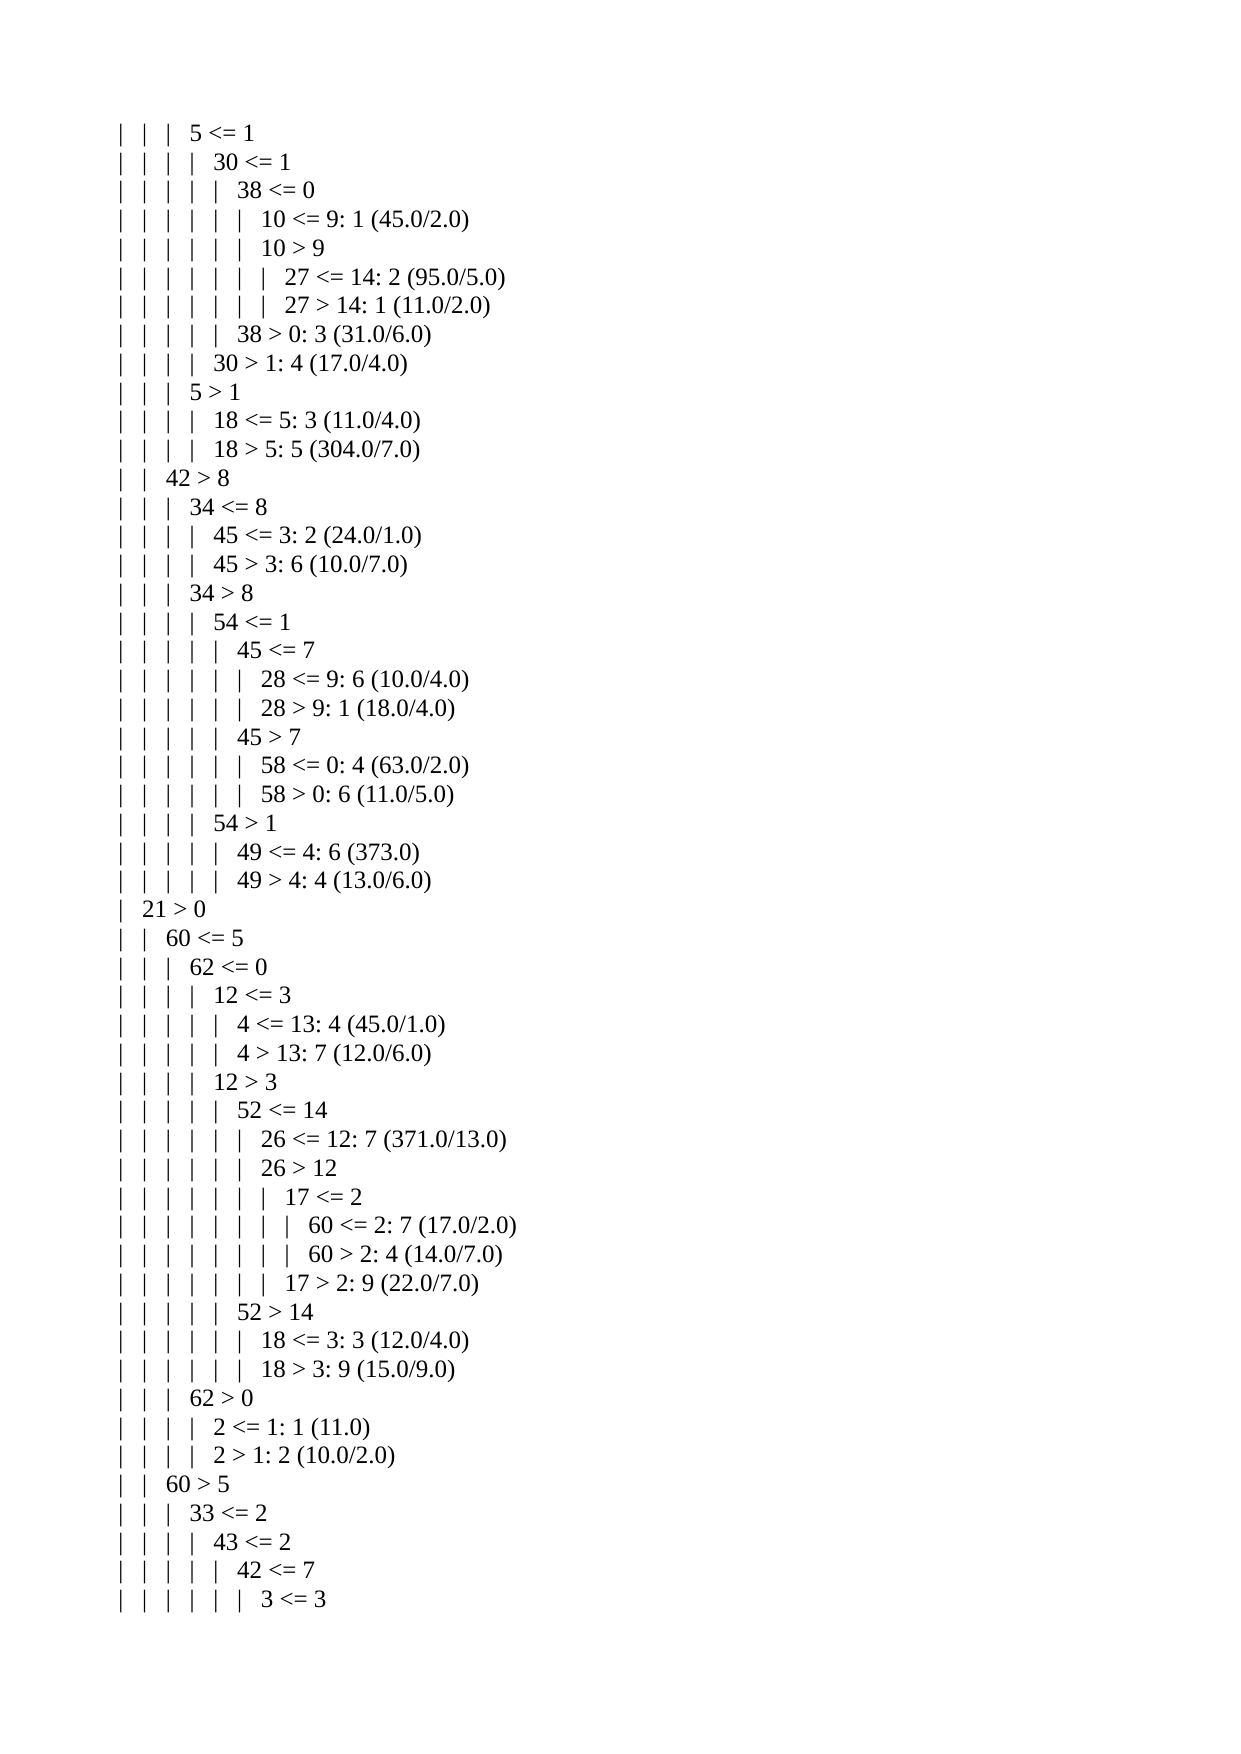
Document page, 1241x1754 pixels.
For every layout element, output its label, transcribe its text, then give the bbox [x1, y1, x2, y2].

text | | | | | | | 27 > 14: 1 (11.0/2.0) [118, 291, 1122, 319]
text | | | | | | 28 <= 9: 6 (10.0/4.0) [118, 664, 1122, 693]
text | | | 5 <= 1 [118, 118, 1122, 147]
text | | | | 2 > 1: 2 (10.0/2.0) [118, 1441, 1122, 1469]
text | | | | | | | 27 <= 14: 2 (95.0/5.0) [118, 262, 1122, 291]
text | 21 > 0 [118, 894, 1122, 923]
text | | | | 54 > 1 [118, 808, 1122, 837]
text | | | | | 45 <= 7 [118, 636, 1122, 664]
text | | | | | 45 > 7 [118, 722, 1122, 751]
text | | 42 > 8 [118, 463, 1122, 492]
text | | | | | 52 <= 14 [118, 1096, 1122, 1124]
text | | | | | 42 <= 7 [118, 1556, 1122, 1584]
text | | | | | | | | 60 > 2: 4 (14.0/7.0) [118, 1239, 1122, 1268]
text | | | 33 <= 2 [118, 1498, 1122, 1527]
text | | | | 30 > 1: 4 (17.0/4.0) [118, 348, 1122, 377]
text | | | | | 4 > 13: 7 (12.0/6.0) [118, 1038, 1122, 1067]
text | | | | | | 28 > 9: 1 (18.0/4.0) [118, 693, 1122, 722]
text | | | | 18 <= 5: 3 (11.0/4.0) [118, 406, 1122, 434]
text | | | | | 49 > 4: 4 (13.0/6.0) [118, 866, 1122, 894]
text | | | | 2 <= 1: 1 (11.0) [118, 1412, 1122, 1441]
text | | 60 <= 5 [118, 923, 1122, 952]
text | | | | | | | 17 > 2: 9 (22.0/7.0) [118, 1268, 1122, 1297]
text | | | | | | 58 <= 0: 4 (63.0/2.0) [118, 751, 1122, 779]
text | | | | | | 26 > 12 [118, 1153, 1122, 1182]
text | | | 62 <= 0 [118, 952, 1122, 981]
text | | | | | | | 17 <= 2 [118, 1182, 1122, 1211]
text | | | 5 > 1 [118, 377, 1122, 406]
text | | | | 45 <= 3: 2 (24.0/1.0) [118, 521, 1122, 549]
text | | 60 > 5 [118, 1469, 1122, 1498]
text | | | | 54 <= 1 [118, 607, 1122, 636]
text | | | | | | 10 > 9 [118, 233, 1122, 262]
text | | | | | 38 > 0: 3 (31.0/6.0) [118, 319, 1122, 348]
text | | | | | | 10 <= 9: 1 (45.0/2.0) [118, 204, 1122, 233]
text | | | | | | 18 > 3: 9 (15.0/9.0) [118, 1354, 1122, 1383]
text | | | | | | 58 > 0: 6 (11.0/5.0) [118, 779, 1122, 808]
text | | | 34 <= 8 [118, 492, 1122, 521]
text | | | | | 52 > 14 [118, 1297, 1122, 1326]
text | | | | 12 > 3 [118, 1067, 1122, 1096]
text | | | | 12 <= 3 [118, 981, 1122, 1009]
text | | | | | 38 <= 0 [118, 176, 1122, 204]
text | | | | | | 26 <= 12: 7 (371.0/13.0) [118, 1124, 1122, 1153]
text | | | | 43 <= 2 [118, 1527, 1122, 1556]
text | | | | | | 3 <= 3 [118, 1584, 1122, 1613]
text | | | | | | | | 60 <= 2: 7 (17.0/2.0) [118, 1211, 1122, 1239]
text | | | | | 4 <= 13: 4 (45.0/1.0) [118, 1009, 1122, 1038]
text | | | | | 49 <= 4: 6 (373.0) [118, 837, 1122, 866]
text | | | 34 > 8 [118, 578, 1122, 607]
text | | | | 18 > 5: 5 (304.0/7.0) [118, 434, 1122, 463]
text | | | 62 > 0 [118, 1383, 1122, 1412]
text | | | | 30 <= 1 [118, 147, 1122, 176]
text | | | | | | 18 <= 3: 3 (12.0/4.0) [118, 1326, 1122, 1354]
text | | | | 45 > 3: 6 (10.0/7.0) [118, 549, 1122, 578]
